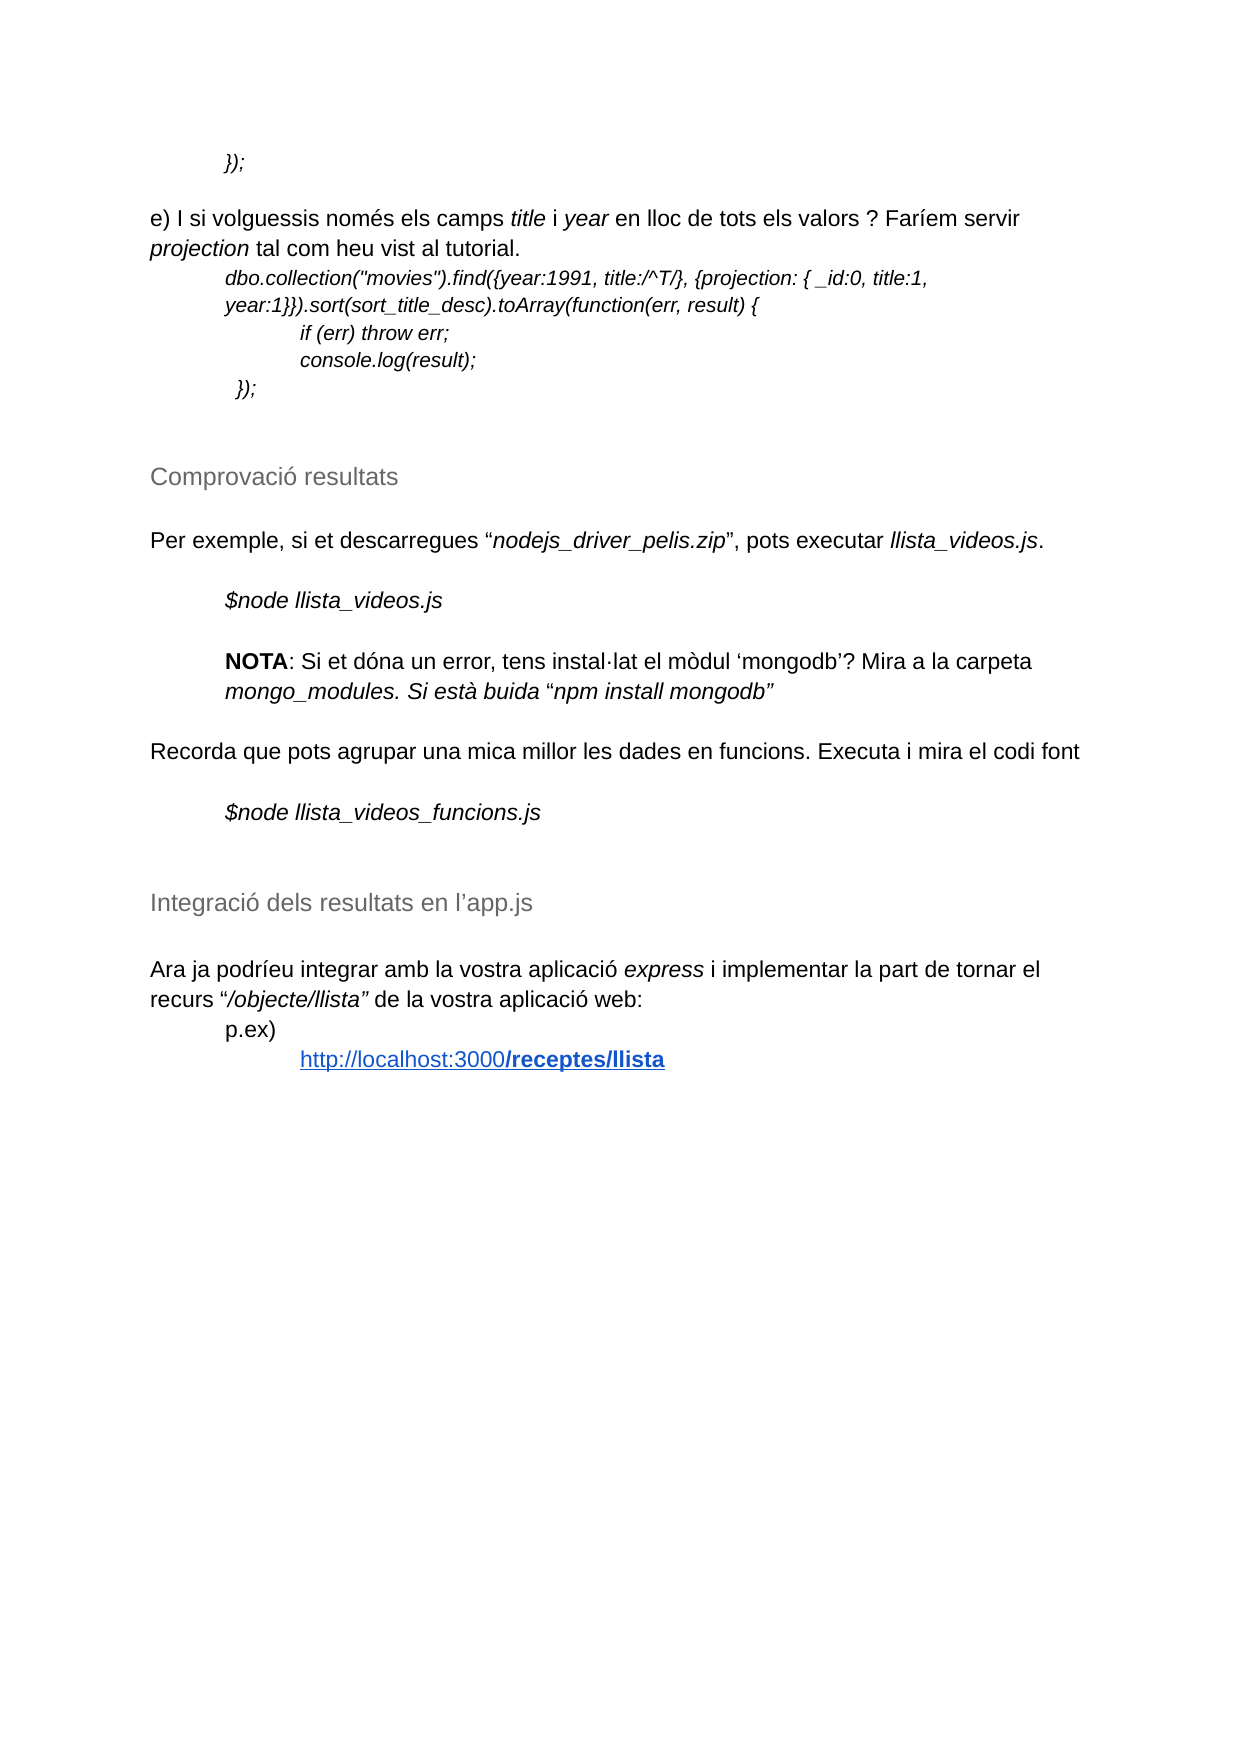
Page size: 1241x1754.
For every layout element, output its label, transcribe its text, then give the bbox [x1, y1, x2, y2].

subtitle Comprovació resultats [150, 462, 1090, 491]
text }); [225, 150, 1090, 174]
text e) I si volguessis només els camps title i year en lloc de tots els valors ? Faríem servir projection tal com heu vist al tutorial. [150, 205, 1090, 262]
text }); [225, 375, 1090, 399]
text $node llista_videos.js [150, 587, 1090, 614]
text Per exemple, si et descarregues “nodejs_driver_pelis.zip”, pots executar llista_videos.js. [150, 527, 1090, 553]
text console.log(result); [225, 348, 1090, 372]
text http://localhost:3000/receptes/llista [300, 1046, 1090, 1073]
text if (err) throw err; [225, 320, 1090, 344]
text NOTA: Si et dóna un error, tens instal·lat el mòdul ‘mongodb’? Mira a la carpeta mongo_modules. Si està buida “npm install mongodb” [225, 648, 1090, 704]
text Recorda que pots agrupar una mica millor les dades en funcions. Executa i mira el codi font [150, 738, 1090, 765]
text Ara ja podríeu integrar amb la vostra aplicació express i implementar la part de tornar el recurs “/objecte/llista” de la vostra aplicació web: [150, 956, 1090, 1012]
text p.ex) [150, 1016, 1090, 1042]
text $node llista_videos_funcions.js [150, 799, 1090, 825]
text dbo.collection("movies").find({year:1991, title:/^T/}, {projection: { _id:0, title:1, year:1}}).sort(sort_title_desc).toArray(function(err, result) { [225, 265, 1090, 317]
subtitle Integració dels resultats en l’app.js [150, 888, 1090, 917]
